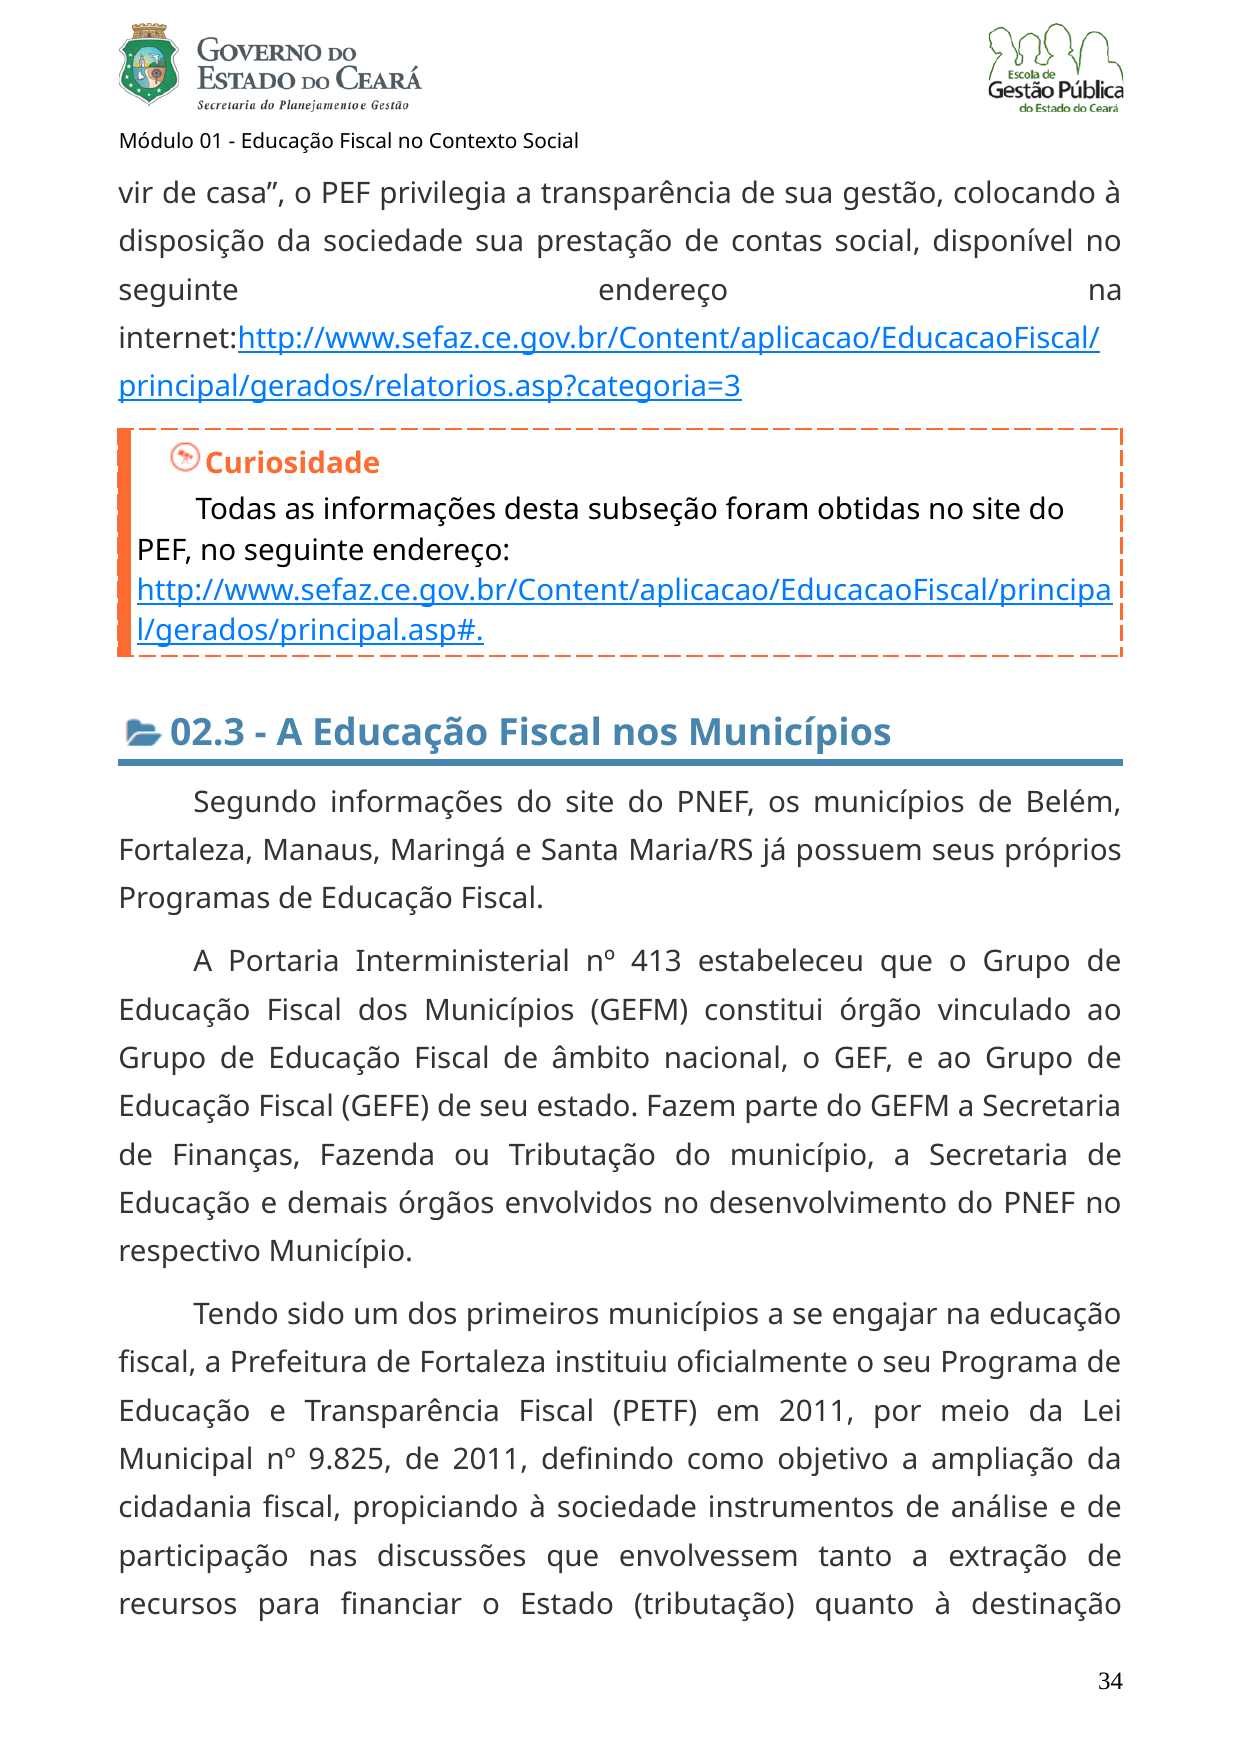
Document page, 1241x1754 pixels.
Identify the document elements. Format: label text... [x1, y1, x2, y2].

picture [118, 23, 1124, 112]
text Segundo informações do site do PNEF, os municípios de Belém, Fortaleza, Manaus, Maringá e Santa Maria/RS já possuem seus próprios Programas de Educação Fiscal. [118, 780, 1123, 917]
picture [123, 716, 167, 754]
picture [168, 437, 205, 478]
table_header [118, 430, 131, 655]
text A Portaria Interministerial nº 413 estabeleceu que o Grupo de Educação Fiscal dos Municípios (GEFM) constitui órgão vinculado ao Grupo de Educação Fiscal de âmbito nacional, o GEF, e ao Grupo de Educação Fiscal (GEFE) de seu estado. Fazem parte do GEFM a Secretaria de Finanças, Fazenda ou Tributação do município, a Secretaria de Educação e demais órgãos envolvidos no desenvolvimento do PNEF no respectivo Município. [118, 940, 1123, 1270]
text Tendo sido um dos primeiros municípios a se engajar na educação fiscal, a Prefeitura de Fortaleza instituiu oficialmente o seu Programa de Educação e Transparência Fiscal (PETF) em 2011, por meio da Lei Municipal nº 9.825, de 2011, definindo como objetivo a ampliação da cidadania fiscal, propiciando à sociedade instrumentos de análise e de participação nas discussões que envolvessem tanto a extração de recursos para financiar o Estado (tributação) quanto à destinação [118, 1293, 1123, 1623]
table_header Curiosidade Todas as informações desta subseção foram obtidas no site do PEF, no seguinte endereço: http://www.sefaz.ce.gov.br/Content/aplicacao/EducacaoFiscal/principal/gerados/principal.asp#. [131, 428, 1121, 655]
text vir de casa”, o PEF privilegia a transparência de sua gestão, colocando à disposição da sociedade sua prestação de contas social, disponível no seguinte endereço na internet:http://www.sefaz.ce.gov.br/Content/aplicacao/EducacaoFiscal/principal/gerados/relatorios.asp?categoria=3 [118, 172, 1123, 405]
subtitle 02.3 - A Educação Fiscal nos Municípios [118, 702, 1123, 759]
